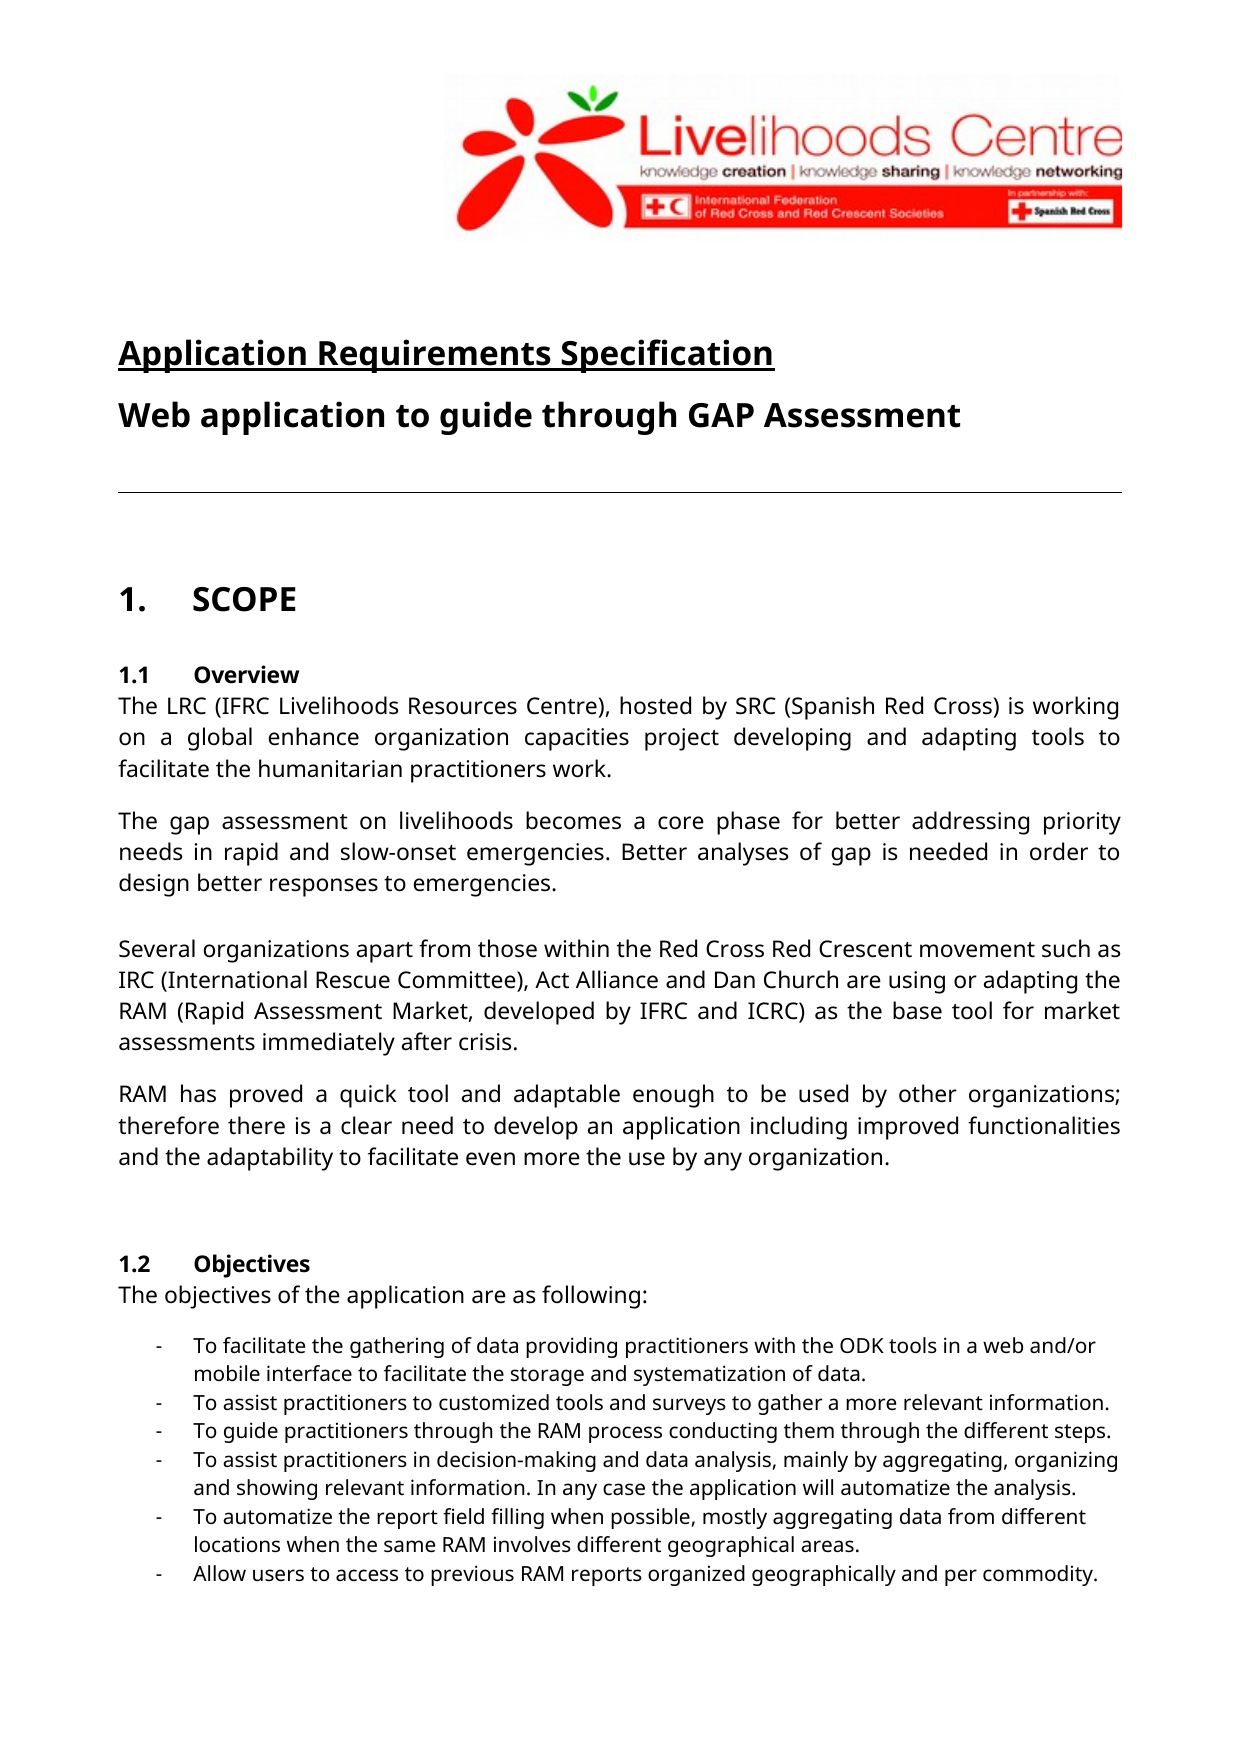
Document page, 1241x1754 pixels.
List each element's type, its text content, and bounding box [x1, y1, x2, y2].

list To assist practitioners to customized tools and surveys to gather a more relevant information. [156, 1388, 1122, 1416]
picture [443, 73, 1123, 242]
text The LRC (IFRC Livelihoods Resources Centre), hosted by SRC (Spanish Red Cross) is working on a global enhance organization capacities project developing and adapting tools to facilitate the humanitarian practitioners work. [118, 690, 1122, 784]
text RAM has proved a quick tool and adaptable enough to be used by other organizations; therefore there is a clear need to develop an application including improved functionalities and the adaptability to facilitate even more the use by any organization. [118, 1078, 1122, 1172]
subtitle SCOPE [118, 576, 1122, 621]
text Application Requirements Specification [118, 330, 1122, 376]
subtitle Objectives [118, 1248, 1122, 1279]
list To assist practitioners in decision-making and data analysis, mainly by aggregating, organizing and showing relevant information. In any case the application will automatize the analysis. [156, 1445, 1122, 1502]
text Several organizations apart from those within the Red Cross Red Crescent movement such as IRC (International Rescue Committee), Act Alliance and Dan Church are using or adapting the RAM (Rapid Assessment Market, developed by IFRC and ICRC) as the base tool for market assessments immediately after crisis. [118, 932, 1122, 1057]
subtitle Overview [118, 659, 1122, 690]
list To guide practitioners through the RAM process conducting them through the different steps. [156, 1416, 1122, 1445]
text Web application to guide through GAP Assessment [118, 392, 1122, 438]
text The objectives of the application are as following: [118, 1279, 1122, 1310]
list Allow users to access to previous RAM reports organized geographically and per commodity. [156, 1559, 1122, 1587]
text The gap assessment on livelihoods becomes a core phase for better addressing priority needs in rapid and slow-onset emergencies. Better analyses of gap is needed in order to design better responses to emergencies. [118, 805, 1122, 898]
list To automatize the report field filling when possible, mostly aggregating data from different locations when the same RAM involves different geographical areas. [156, 1502, 1122, 1559]
list To facilitate the gathering of data providing practitioners with the ODK tools in a web and/or mobile interface to facilitate the storage and systematization of data. [156, 1331, 1122, 1388]
